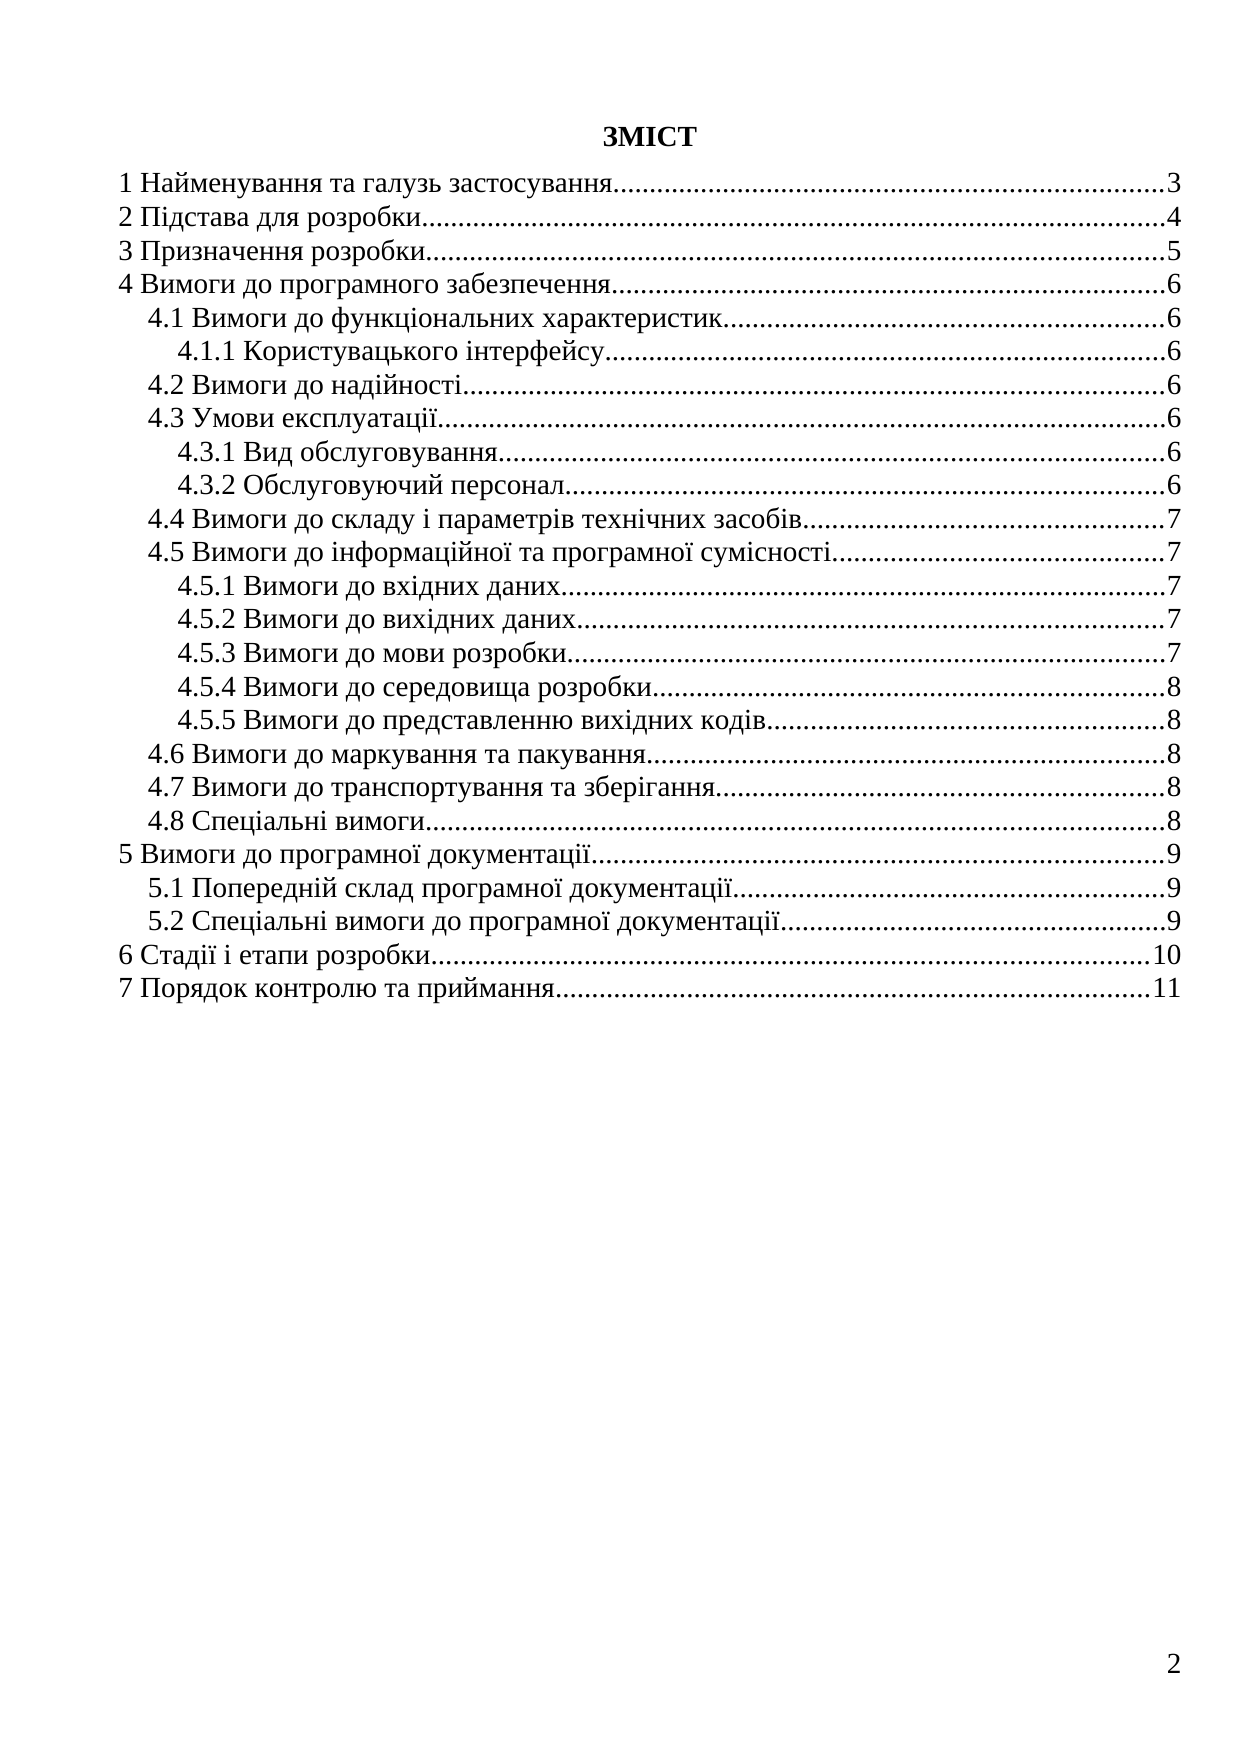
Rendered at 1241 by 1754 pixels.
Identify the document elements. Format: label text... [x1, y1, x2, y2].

text 5.1 Попередній склад програмної документації 9 [148, 870, 1181, 903]
text 4.6 Вимоги до маркування та пакування 8 [148, 736, 1181, 769]
text 2 Підстава для розробки 4 [118, 199, 1181, 233]
text 7 Порядок контролю та приймання 11 [118, 971, 1181, 1004]
text 4.3.1 Вид обслуговування 6 [177, 434, 1181, 467]
text 4.2 Вимоги до надійності 6 [148, 367, 1181, 400]
text 4.3 Умови експлуатації 6 [148, 400, 1181, 434]
text 4.8 Спеціальні вимоги 8 [148, 803, 1181, 836]
text 5.2 Спеціальні вимоги до програмної документації 9 [148, 903, 1181, 937]
text 4.5.2 Вимоги до вихідних даних 7 [177, 602, 1181, 635]
text 4 Вимоги до програмного забезпечення 6 [118, 266, 1181, 300]
text 4.1.1 Користувацького інтерфейсу 6 [177, 333, 1181, 367]
text 4.5 Вимоги до інформаційної та програмної сумісності 7 [148, 534, 1181, 568]
text 4.4 Вимоги до складу і параметрів технічних засобів 7 [148, 501, 1181, 534]
text 4.5.1 Вимоги до вхідних даних 7 [177, 568, 1181, 602]
text 4.5.4 Вимоги до середовища розробки 8 [177, 669, 1181, 702]
text ЗМІСТ [118, 119, 1181, 153]
text 4.7 Вимоги до транспортування та зберігання 8 [148, 769, 1181, 803]
text 4.5.3 Вимоги до мови розробки 7 [177, 635, 1181, 669]
text 4.5.5 Вимоги до представленню вихідних кодів 8 [177, 702, 1181, 736]
text 5 Вимоги до програмної документації 9 [118, 836, 1181, 870]
text 1 Найменування та галузь застосування 3 [118, 166, 1181, 199]
text 4.3.2 Обслуговуючий персонал 6 [177, 467, 1181, 501]
text 6 Стадії і етапи розробки 10 [118, 937, 1181, 971]
text 4.1 Вимоги до функціональних характеристик 6 [148, 300, 1181, 333]
text 3 Призначення розробки 5 [118, 233, 1181, 266]
